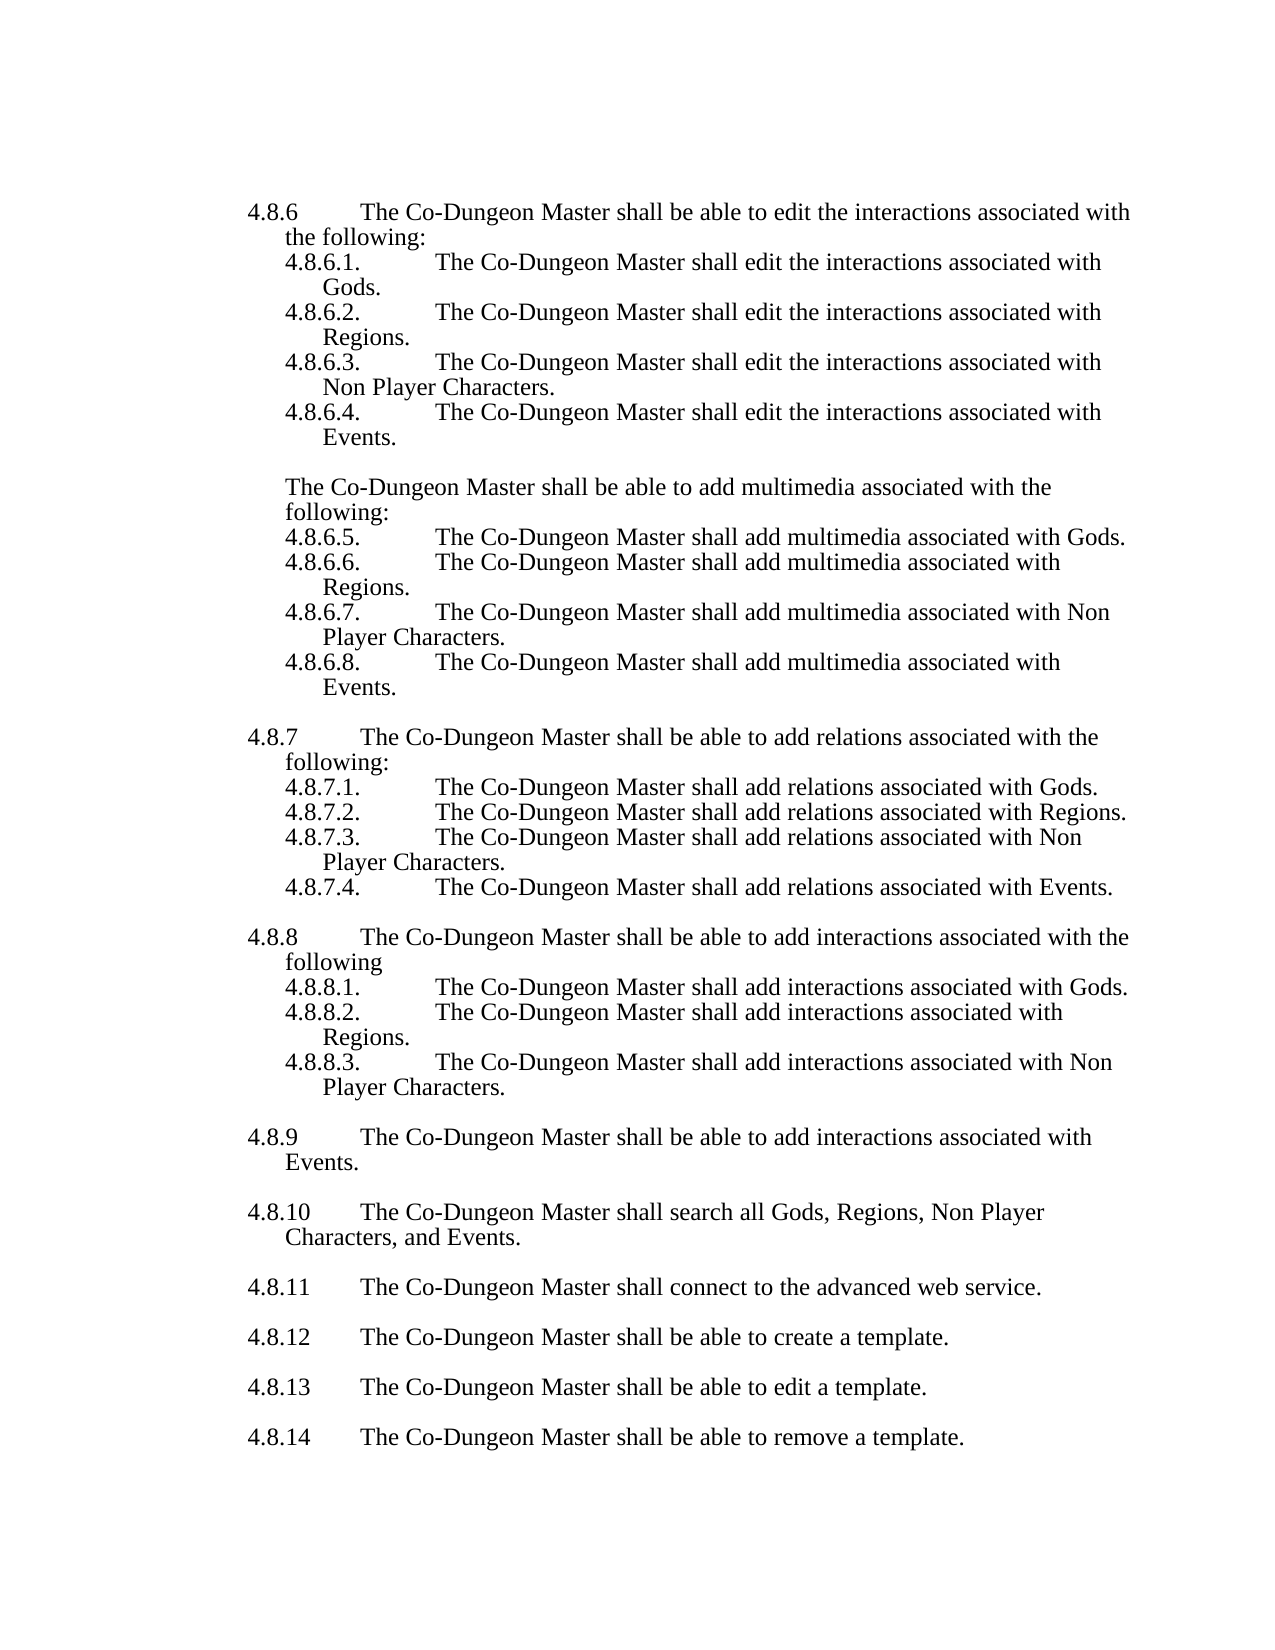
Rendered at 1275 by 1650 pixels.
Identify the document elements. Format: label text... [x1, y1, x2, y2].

list The Co-Dungeon Master shall be able to add relations associated with the following: [247, 725, 1140, 775]
list The Co-Dungeon Master shall add multimedia associated with Non Player Characters. [285, 600, 1140, 650]
list The Co-Dungeon Master shall add multimedia associated with Regions. [285, 550, 1140, 600]
list The Co-Dungeon Master shall edit the interactions associated with Gods. [285, 250, 1140, 300]
list The Co-Dungeon Master shall add interactions associated with Regions. [285, 1000, 1140, 1050]
list The Co-Dungeon Master shall be able to edit a template. [247, 1375, 1140, 1400]
list The Co-Dungeon Master shall add multimedia associated with Events. [285, 650, 1140, 700]
list The Co-Dungeon Master shall edit the interactions associated with Regions. [285, 300, 1140, 350]
list The Co-Dungeon Master shall be able to add interactions associated with the following [247, 925, 1140, 975]
list The Co-Dungeon Master shall add interactions associated with Gods. [285, 975, 1140, 1000]
list The Co-Dungeon Master shall add relations associated with Events. [285, 875, 1140, 900]
list The Co-Dungeon Master shall add relations associated with Regions. [285, 800, 1140, 825]
list The Co-Dungeon Master shall add interactions associated with Non Player Characters. [285, 1050, 1140, 1100]
list The Co-Dungeon Master shall edit the interactions associated with Non Player Characters. [285, 350, 1140, 400]
list The Co-Dungeon Master shall connect to the advanced web service. [247, 1275, 1140, 1300]
list The Co-Dungeon Master shall add multimedia associated with Gods. [285, 525, 1140, 550]
list The Co-Dungeon Master shall be able to add interactions associated with Events. [247, 1125, 1140, 1175]
list The Co-Dungeon Master shall add relations associated with Non Player Characters. [285, 825, 1140, 875]
list The Co-Dungeon Master shall add relations associated with Gods. [285, 775, 1140, 800]
list The Co-Dungeon Master shall be able to remove a template. [247, 1425, 1140, 1450]
list The Co-Dungeon Master shall search all Gods, Regions, Non Player Characters, and Events. [247, 1200, 1140, 1250]
list The Co-Dungeon Master shall be able to edit the interactions associated with the following: [247, 200, 1140, 250]
list The Co-Dungeon Master shall be able to add multimedia associated with the following: [247, 475, 1140, 525]
list The Co-Dungeon Master shall be able to create a template. [247, 1325, 1140, 1350]
list The Co-Dungeon Master shall edit the interactions associated with Events. [285, 400, 1140, 450]
